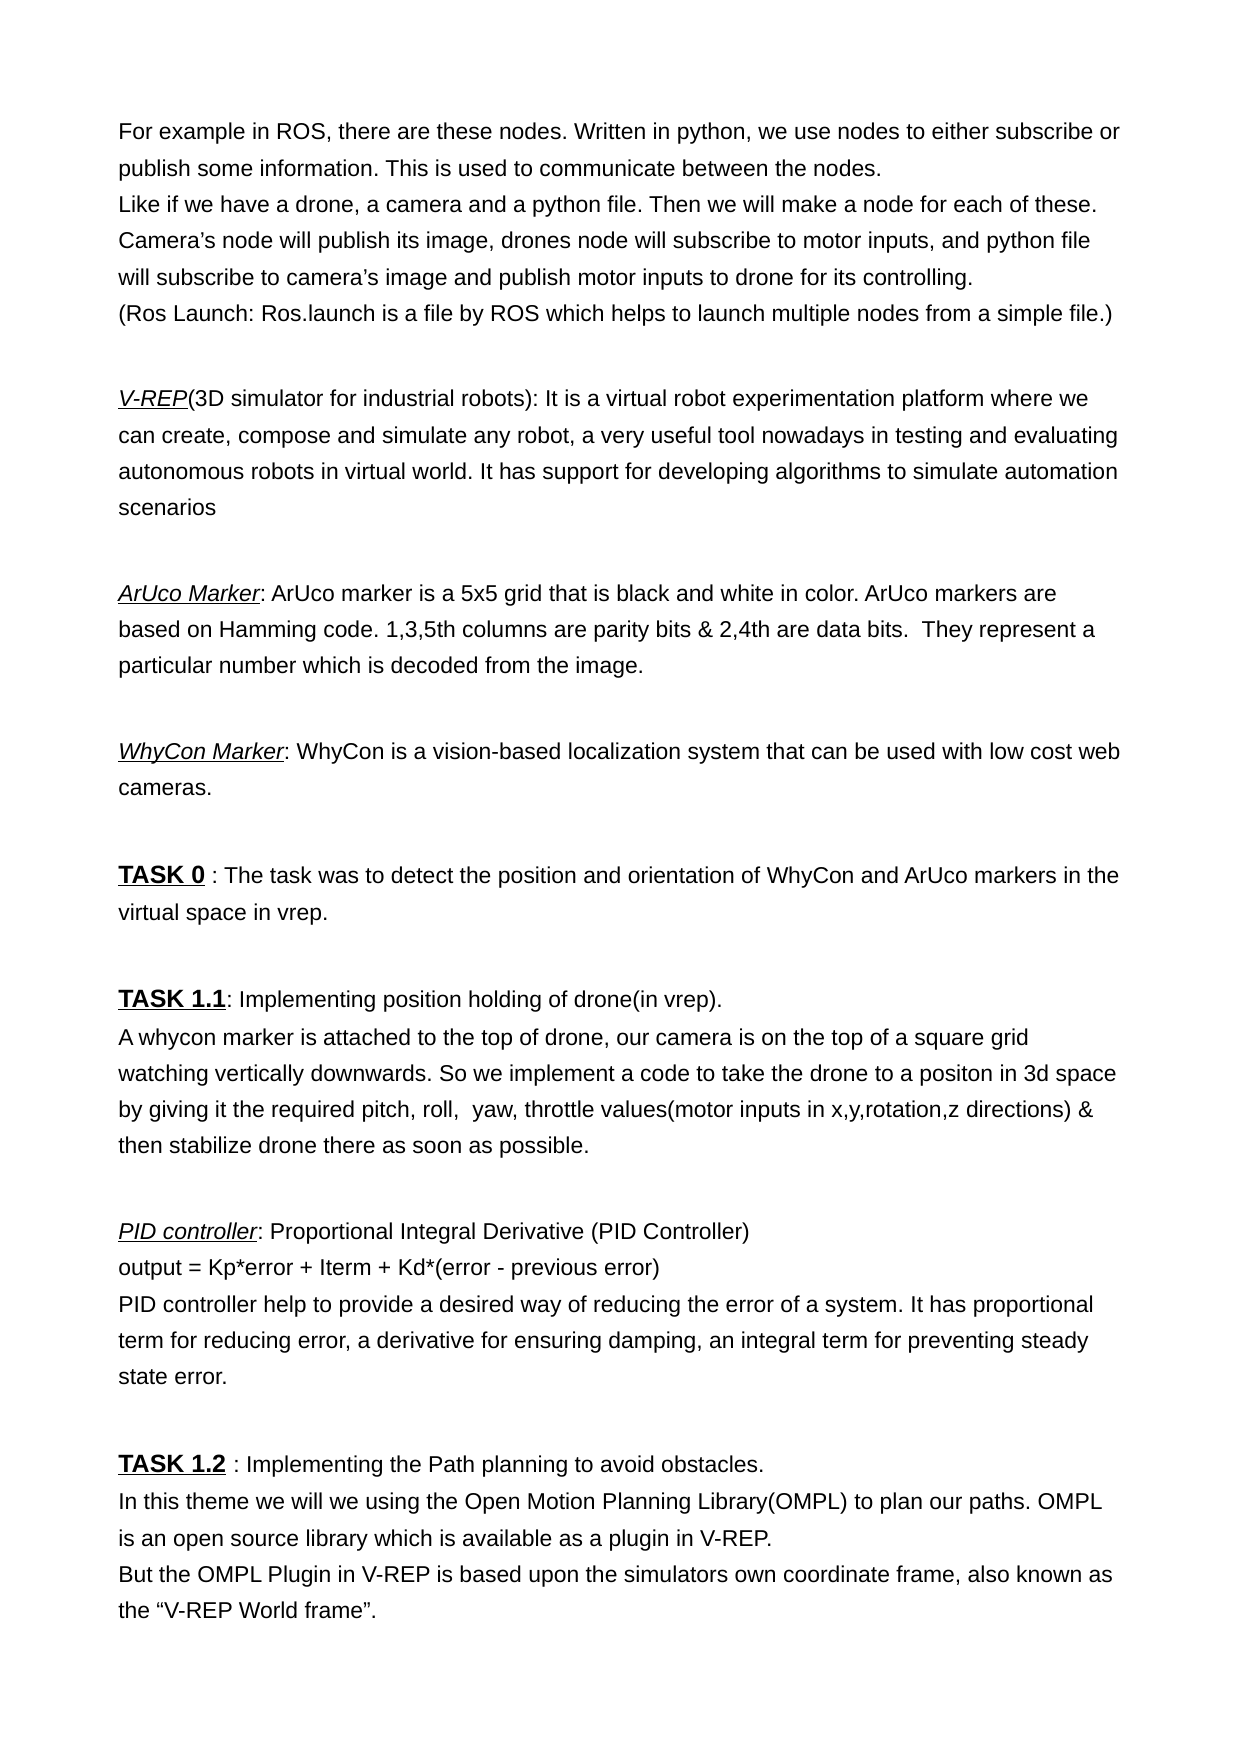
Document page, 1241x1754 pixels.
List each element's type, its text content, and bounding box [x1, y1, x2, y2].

text WhyCon Marker: WhyCon is a vision-based localization system that can be used with low cost web cameras. [118, 738, 1122, 801]
text TASK 0 : The task was to detect the position and orientation of WhyCon and ArUco markers in the virtual space in vrep. [118, 860, 1122, 925]
text But the OMPL Plugin in V-REP is based upon the simulators own coordinate frame, also known as the “V-REP World frame”. [118, 1561, 1122, 1624]
text TASK 1.2 : Implementing the Path planning to avoid obstacles. [118, 1449, 1122, 1477]
text output = Kp*error + Iterm + Kd*(error - previous error) [118, 1254, 1122, 1281]
text PID controller: Proportional Integral Derivative (PID Controller) [118, 1218, 1122, 1244]
text PID controller help to provide a desired way of reducing the error of a system. It has proportional term for reducing error, a derivative for ensuring damping, an integral term for preventing steady state error. [118, 1291, 1122, 1390]
text V-REP(3D simulator for industrial robots): It is a virtual robot experimentation platform where we can create, compose and simulate any robot, a very useful tool nowadays in testing and evaluating autonomous robots in virtual world. It has support for developing algorithms to simulate automation scenarios [118, 385, 1122, 521]
text In this theme we will we using the Open Motion Planning Library(OMPL) to plan our paths. OMPL is an open source library which is available as a plugin in V-REP. [118, 1488, 1122, 1551]
text ArUco Marker: ArUco marker is a 5x5 grid that is black and white in color. ArUco markers are based on Hamming code. 1,3,5th columns are parity bits & 2,4th are data bits. They represent a particular number which is decoded from the image. [118, 580, 1122, 679]
text (Ros Launch: Ros.launch is a file by ROS which helps to launch multiple nodes from a simple file.) [118, 300, 1122, 326]
text TASK 1.1: Implementing position holding of drone(in vrep). [118, 984, 1122, 1013]
text For example in ROS, there are these nodes. Written in python, we use nodes to either subscribe or publish some information. This is used to communicate between the nodes. [118, 118, 1122, 181]
text A whycon marker is attached to the top of drone, our camera is on the top of a square grid watching vertically downwards. So we implement a code to take the drone to a positon in 3d space by giving it the required pitch, roll, yaw, throttle values(motor inputs in x,y,rotation,z directions) & then stabilize drone there as soon as possible. [118, 1023, 1122, 1159]
text Like if we have a drone, a camera and a python file. Then we will make a node for each of these. Camera’s node will publish its image, drones node will subscribe to motor inputs, and python file will subscribe to camera’s image and publish motor inputs to drone for its controlling. [118, 191, 1122, 290]
